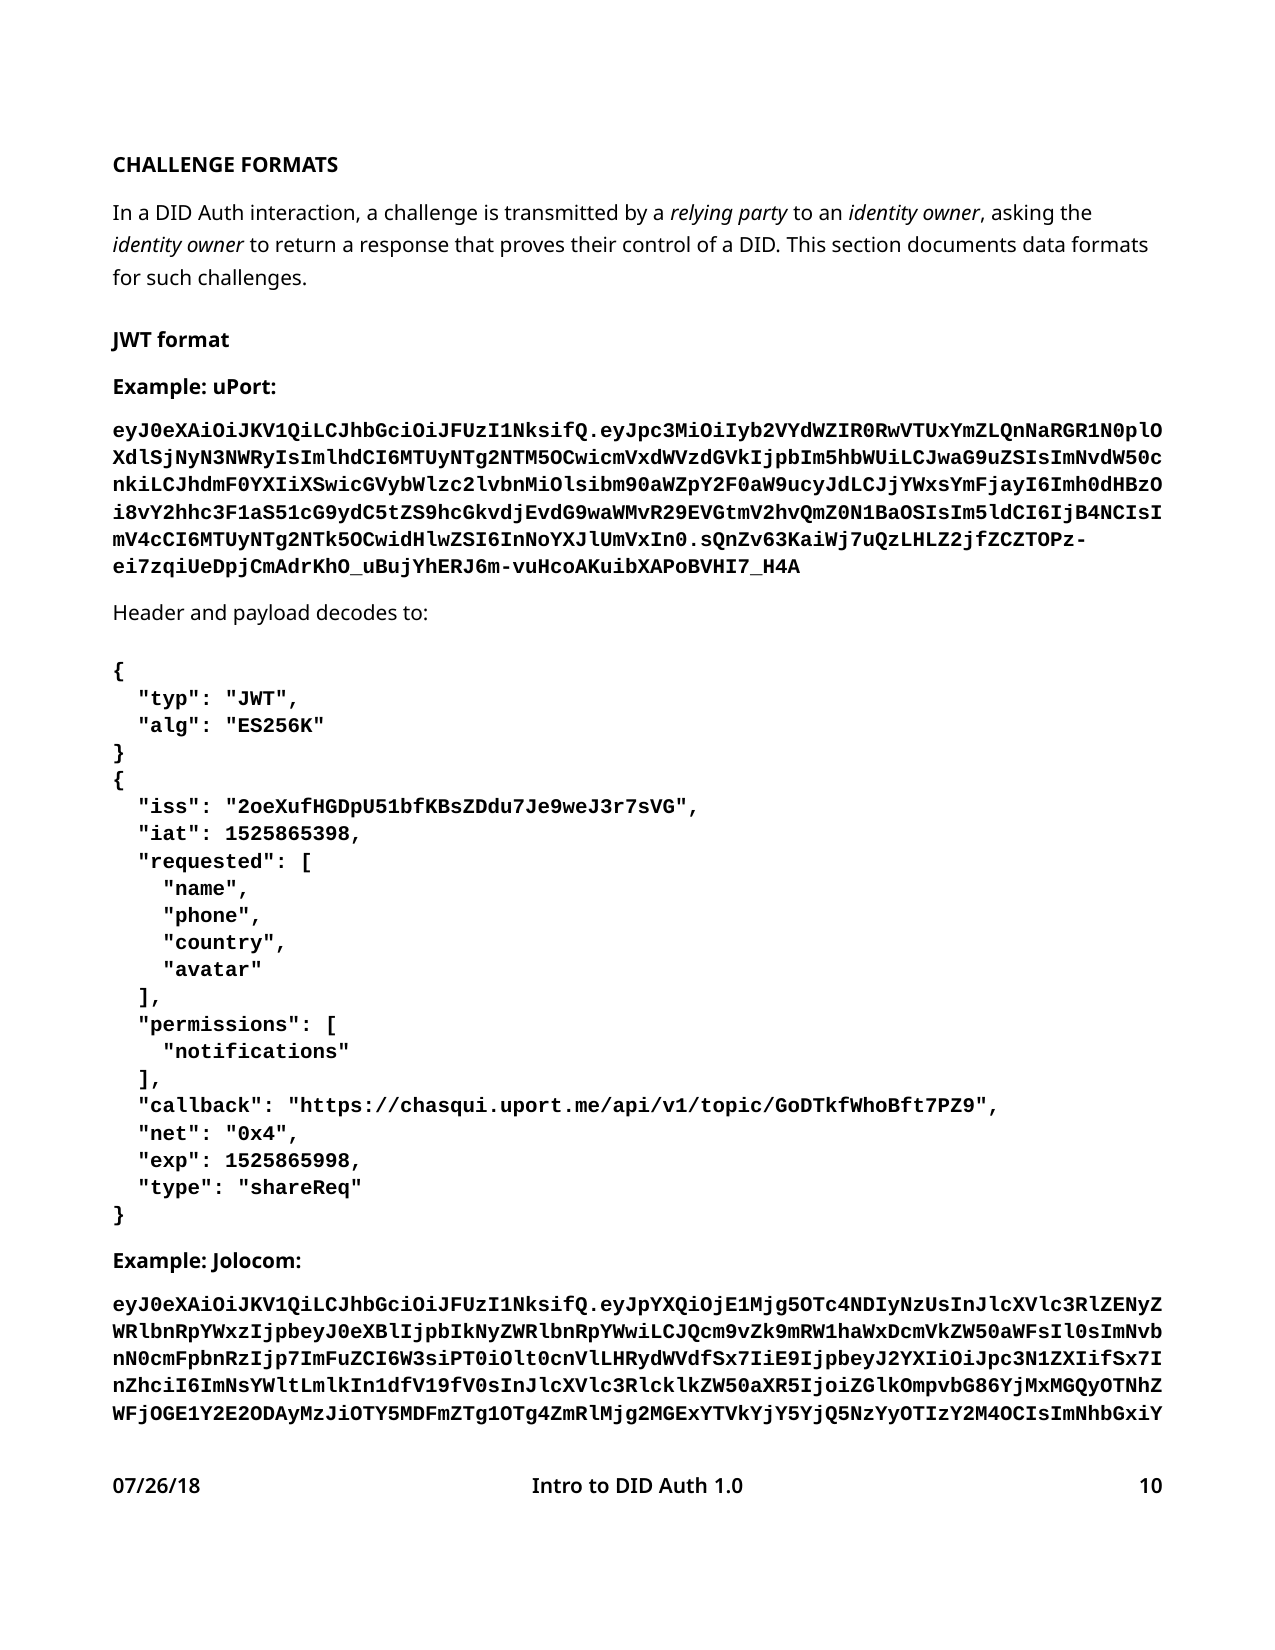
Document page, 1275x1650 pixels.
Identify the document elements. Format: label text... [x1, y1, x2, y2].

subtitle JWT format [112, 325, 1162, 353]
text { [112, 769, 1162, 793]
text "net": "0x4", [112, 1122, 1162, 1146]
text "callback": "https://chasqui.uport.me/api/v1/topic/GoDTkfWhoBft7PZ9", [112, 1095, 1162, 1119]
text Header and payload decodes to: [112, 598, 1162, 627]
text "type": "shareReq" [112, 1177, 1162, 1201]
text } [112, 742, 1162, 766]
text eyJ0eXAiOiJKV1QiLCJhbGciOiJFUzI1NksifQ.eyJpYXQiOjE1Mjg5OTc4NDIyNzUsInJlcXVlc3RlZENyZWRlbnRpYWxzIjpbeyJ0eXBlIjpbIkNyZWRlbnRpYWwiLCJQcm9vZk9mRW1haWxDcmVkZW50aWFsIl0sImNvbnN0cmFpbnRzIjp7ImFuZCI6W3siPT0iOlt0cnVlLHRydWVdfSx7IiE9IjpbeyJ2YXIiOiJpc3N1ZXIifSx7InZhciI6ImNsYWltLmlkIn1dfV19fV0sInJlcXVlc3RlcklkZW50aXR5IjoiZGlkOmpvbG86YjMxMGQyOTNhZWFjOGE1Y2E2ODAyMzJiOTY5MDFmZTg1OTg4ZmRlMjg2MGExYTVkYjY5YjQ5NzYyOTIzY2M4OCIsImNhbGxiY [112, 1294, 1162, 1426]
text "alg": "ES256K" [112, 715, 1162, 738]
text "name", [112, 878, 1162, 901]
text Example: Jolocom: [112, 1246, 1162, 1275]
text "requested": [ [112, 851, 1162, 874]
text } [112, 1204, 1162, 1228]
text { [112, 660, 1162, 684]
text "iss": "2oeXufHGDpU51bfKBsZDdu7Je9weJ3r7sVG", [112, 796, 1162, 820]
text Example: uPort: [112, 372, 1162, 401]
text "phone", [112, 905, 1162, 929]
subtitle Challenge Formats [112, 150, 1162, 178]
text In a DID Auth interaction, a challenge is transmitted by a relying party to an identity owner, asking the identity owner to return a response that proves their control of a DID. This section documents data formats for such challenges. [112, 198, 1162, 291]
text "exp": 1525865998, [112, 1150, 1162, 1173]
text ], [112, 987, 1162, 1010]
text "typ": "JWT", [112, 687, 1162, 711]
text "iat": 1525865398, [112, 823, 1162, 847]
text ], [112, 1068, 1162, 1092]
text "avatar" [112, 959, 1162, 983]
text "country", [112, 932, 1162, 956]
text "permissions": [ [112, 1014, 1162, 1037]
text "notifications" [112, 1041, 1162, 1064]
text eyJ0eXAiOiJKV1QiLCJhbGciOiJFUzI1NksifQ.eyJpc3MiOiIyb2VYdWZIR0RwVTUxYmZLQnNaRGR1N0plOXdlSjNyN3NWRyIsImlhdCI6MTUyNTg2NTM5OCwicmVxdWVzdGVkIjpbIm5hbWUiLCJwaG9uZSIsImNvdW50cnkiLCJhdmF0YXIiXSwicGVybWlzc2lvbnMiOlsibm90aWZpY2F0aW9ucyJdLCJjYWxsYmFjayI6Imh0dHBzOi8vY2hhc3F1aS51cG9ydC5tZS9hcGkvdjEvdG9waWMvR29EVGtmV2hvQmZ0N1BaOSIsIm5ldCI6IjB4NCIsImV4cCI6MTUyNTg2NTk5OCwidHlwZSI6InNoYXJlUmVxIn0.sQnZv63KaiWj7uQzLHLZ2jfZCZTOPz-ei7zqiUeDpjCmAdrKhO_uBujYhERJ6m-vuHcoAKuibXAPoBVHI7_H4A [112, 420, 1162, 580]
